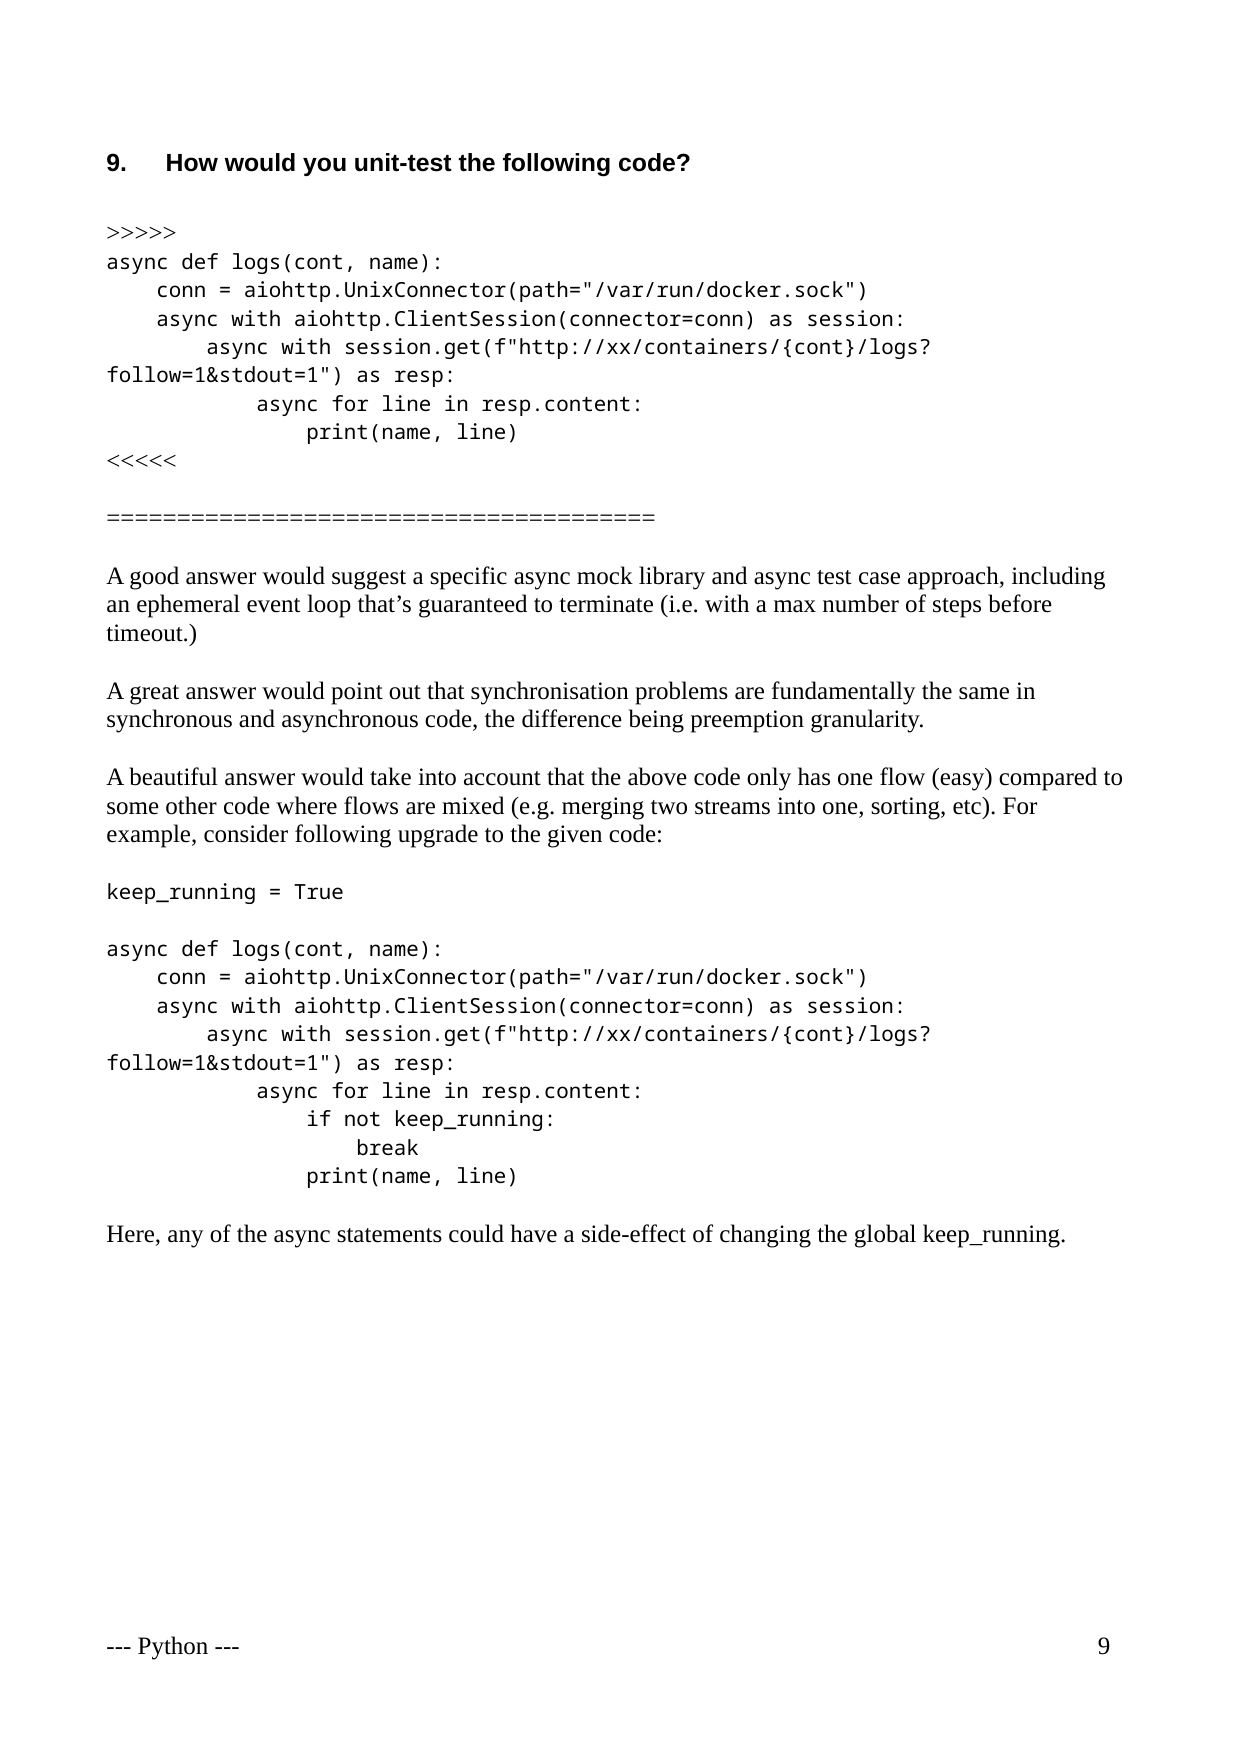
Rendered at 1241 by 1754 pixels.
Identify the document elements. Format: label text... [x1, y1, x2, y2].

text async with session.get(f"http://xx/containers/{cont}/logs?follow=1&stdout=1") as resp: [106, 332, 1134, 389]
text conn = aiohttp.UnixConnector(path="/var/run/docker.sock") [106, 275, 1134, 304]
text async for line in resp.content: [106, 1076, 1134, 1104]
text async with session.get(f"http://xx/containers/{cont}/logs?follow=1&stdout=1") as resp: [106, 1019, 1134, 1076]
text async def logs(cont, name): [106, 247, 1134, 275]
text Here, any of the async statements could have a side-effect of changing the global keep_running. [106, 1219, 1134, 1247]
text A beautiful answer would take into account that the above code only has one flow (easy) compared to some other code where flows are mixed (e.g. merging two streams into one, sorting, etc). For example, consider following upgrade to the given code: [106, 762, 1134, 848]
text <<<<< [106, 446, 1134, 474]
text async def logs(cont, name): [106, 934, 1134, 962]
text A great answer would point out that synchronisation problems are fundamentally the same in synchronous and asynchronous code, the difference being preemption granularity. [106, 676, 1134, 733]
text ======================================= [106, 503, 1134, 532]
text print(name, line) [106, 417, 1134, 446]
text if not keep_running: [106, 1104, 1134, 1133]
subtitle How would you unit-test the following code? [106, 148, 1134, 177]
text async with aiohttp.ClientSession(connector=conn) as session: [106, 304, 1134, 332]
text keep_running = True [106, 877, 1134, 906]
text async with aiohttp.ClientSession(connector=conn) as session: [106, 991, 1134, 1019]
text conn = aiohttp.UnixConnector(path="/var/run/docker.sock") [106, 962, 1134, 991]
text A good answer would suggest a specific async mock library and async test case approach, including an ephemeral event loop that’s guaranteed to terminate (i.e. with a max number of steps before timeout.) [106, 561, 1134, 647]
text async for line in resp.content: [106, 389, 1134, 417]
text >>>>> [106, 218, 1134, 247]
text print(name, line) [106, 1161, 1134, 1190]
text break [106, 1133, 1134, 1161]
